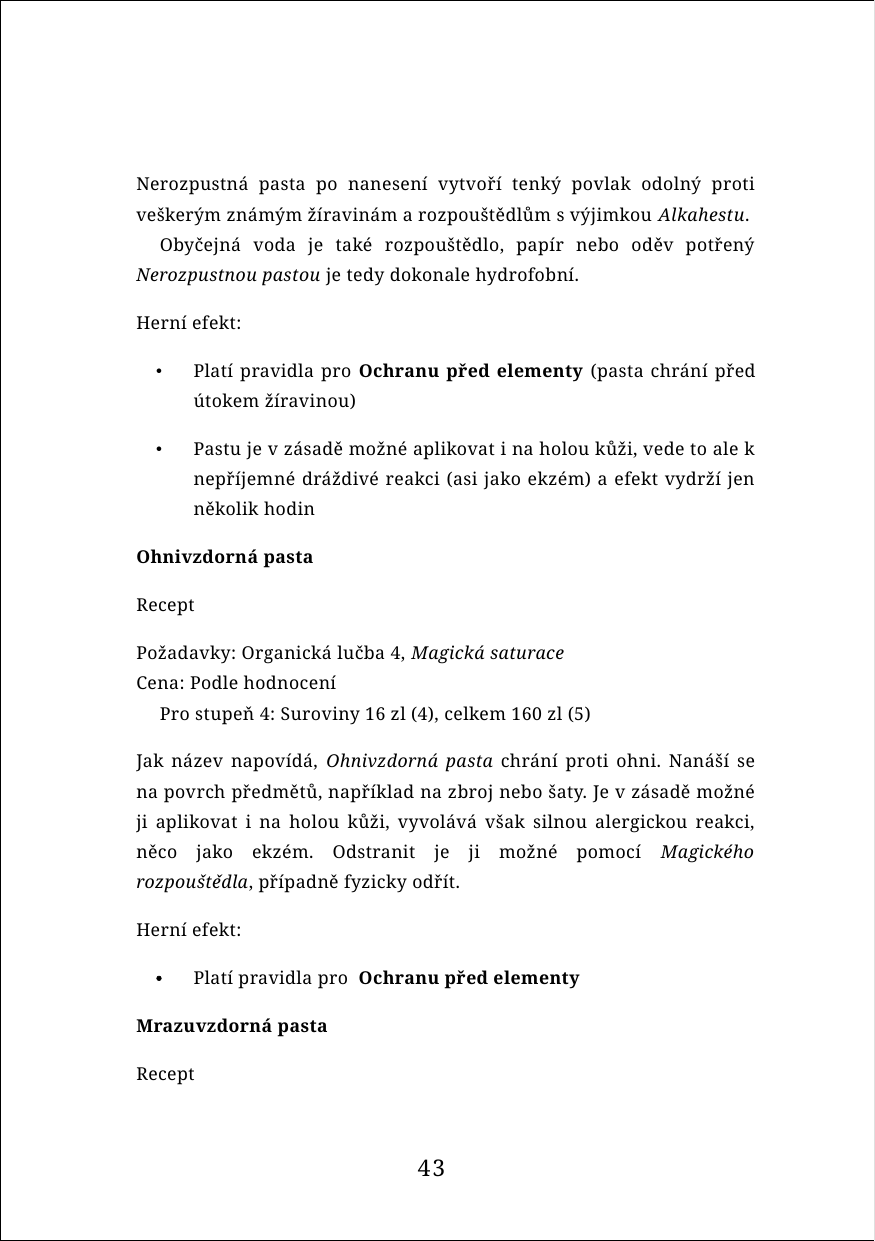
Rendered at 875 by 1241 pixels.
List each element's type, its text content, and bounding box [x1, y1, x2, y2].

text Herní efekt: [136, 310, 756, 334]
text Ohnivzdorná pasta [136, 545, 756, 569]
text Recept [136, 593, 756, 617]
text Požadavky: Organická lučba 4, Magická saturace Cena: Podle hodnocení Pro stupeň 4: Suroviny 16 zl (4), celkem 160 zl (5) [136, 641, 756, 725]
text Mrazuvzdorná pasta [136, 1013, 756, 1038]
list Pastu je v zásadě možné aplikovat i na holou kůži, vede to ale k nepříjemné dráždivé reakci (asi jako ekzém) a efekt vydrží jen několik hodin [156, 436, 756, 521]
list Platí pravidla pro Ochranu před elementy (pasta chrání před útokem žíravinou) [156, 358, 756, 413]
text Recept [136, 1061, 756, 1086]
text Nerozpustná pasta po nanesení vytvoří tenký povlak odolný proti veškerým známým žíravinám a rozpouštědlům s výjimkou Alkahestu. Obyčejná voda je také rozpouštědlo, papír nebo oděv potřený Nerozpustnou pastou je tedy dokonale hydrofobní. [136, 172, 756, 287]
text Herní efekt: [136, 918, 756, 942]
text Jak název napovídá, Ohnivzdorná pasta chrání proti ohni. Nanáší se na povrch předmětů, například na zbroj nebo šaty. Je v zásadě možné ji aplikovat i na holou kůži, vyvolává však silnou alergickou reakci, něco jako ekzém. Odstranit je ji možné pomocí Magického rozpouštědla, případně fyzicky odřít. [136, 749, 756, 894]
list Platí pravidla pro Ochranu před elementy [156, 966, 756, 990]
